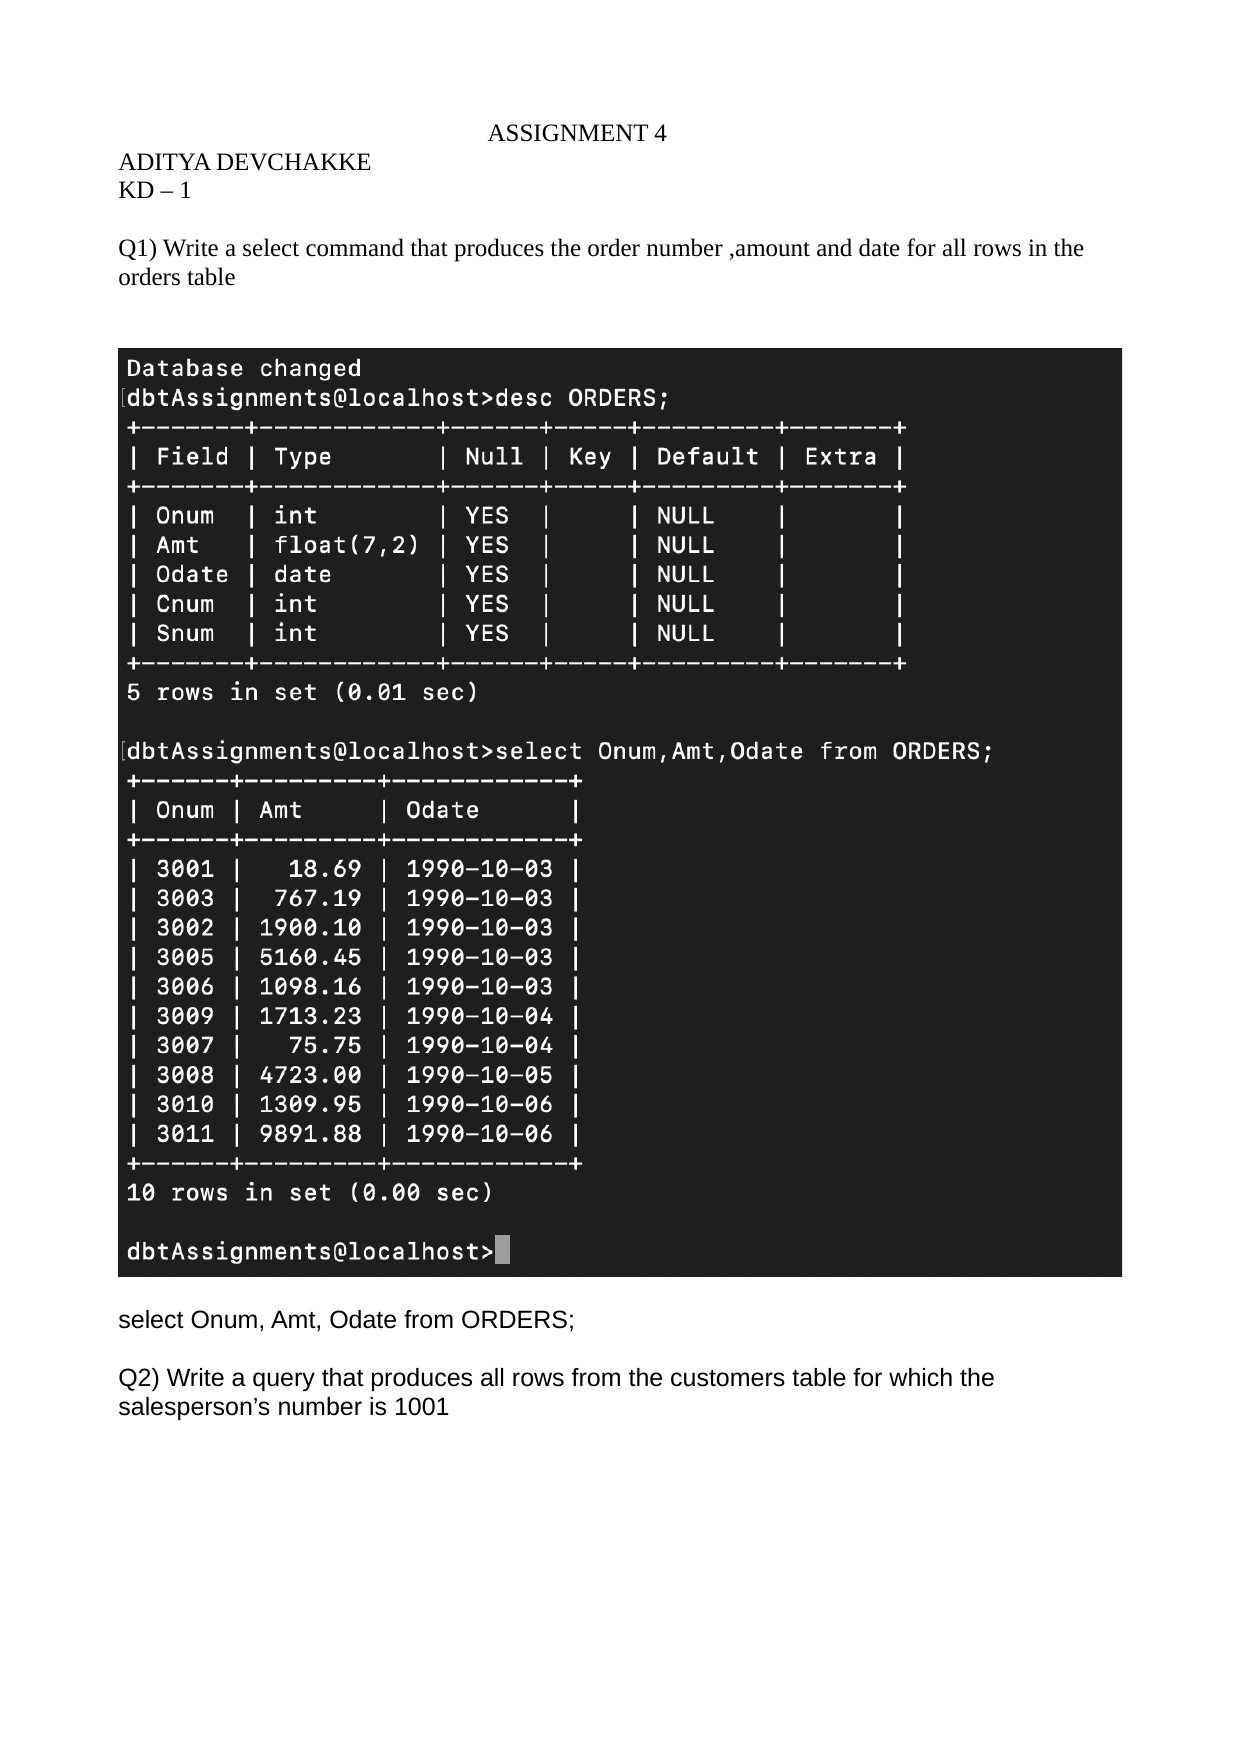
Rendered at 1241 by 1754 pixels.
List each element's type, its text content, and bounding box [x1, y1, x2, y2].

text ADITYA DEVCHAKKE [118, 147, 1122, 176]
text Q1) Write a select command that produces the order number ,amount and date for all rows in the orders table [118, 233, 1122, 291]
text Q2) Write a query that produces all rows from the customers table for which the salesperson’s number is 1001 [118, 1363, 1122, 1421]
text select Onum, Amt, Odate from ORDERS; [118, 1306, 1122, 1334]
text KD – 1 [118, 176, 1122, 204]
picture [118, 348, 1123, 1277]
text ASSIGNMENT 4 [118, 118, 1122, 147]
